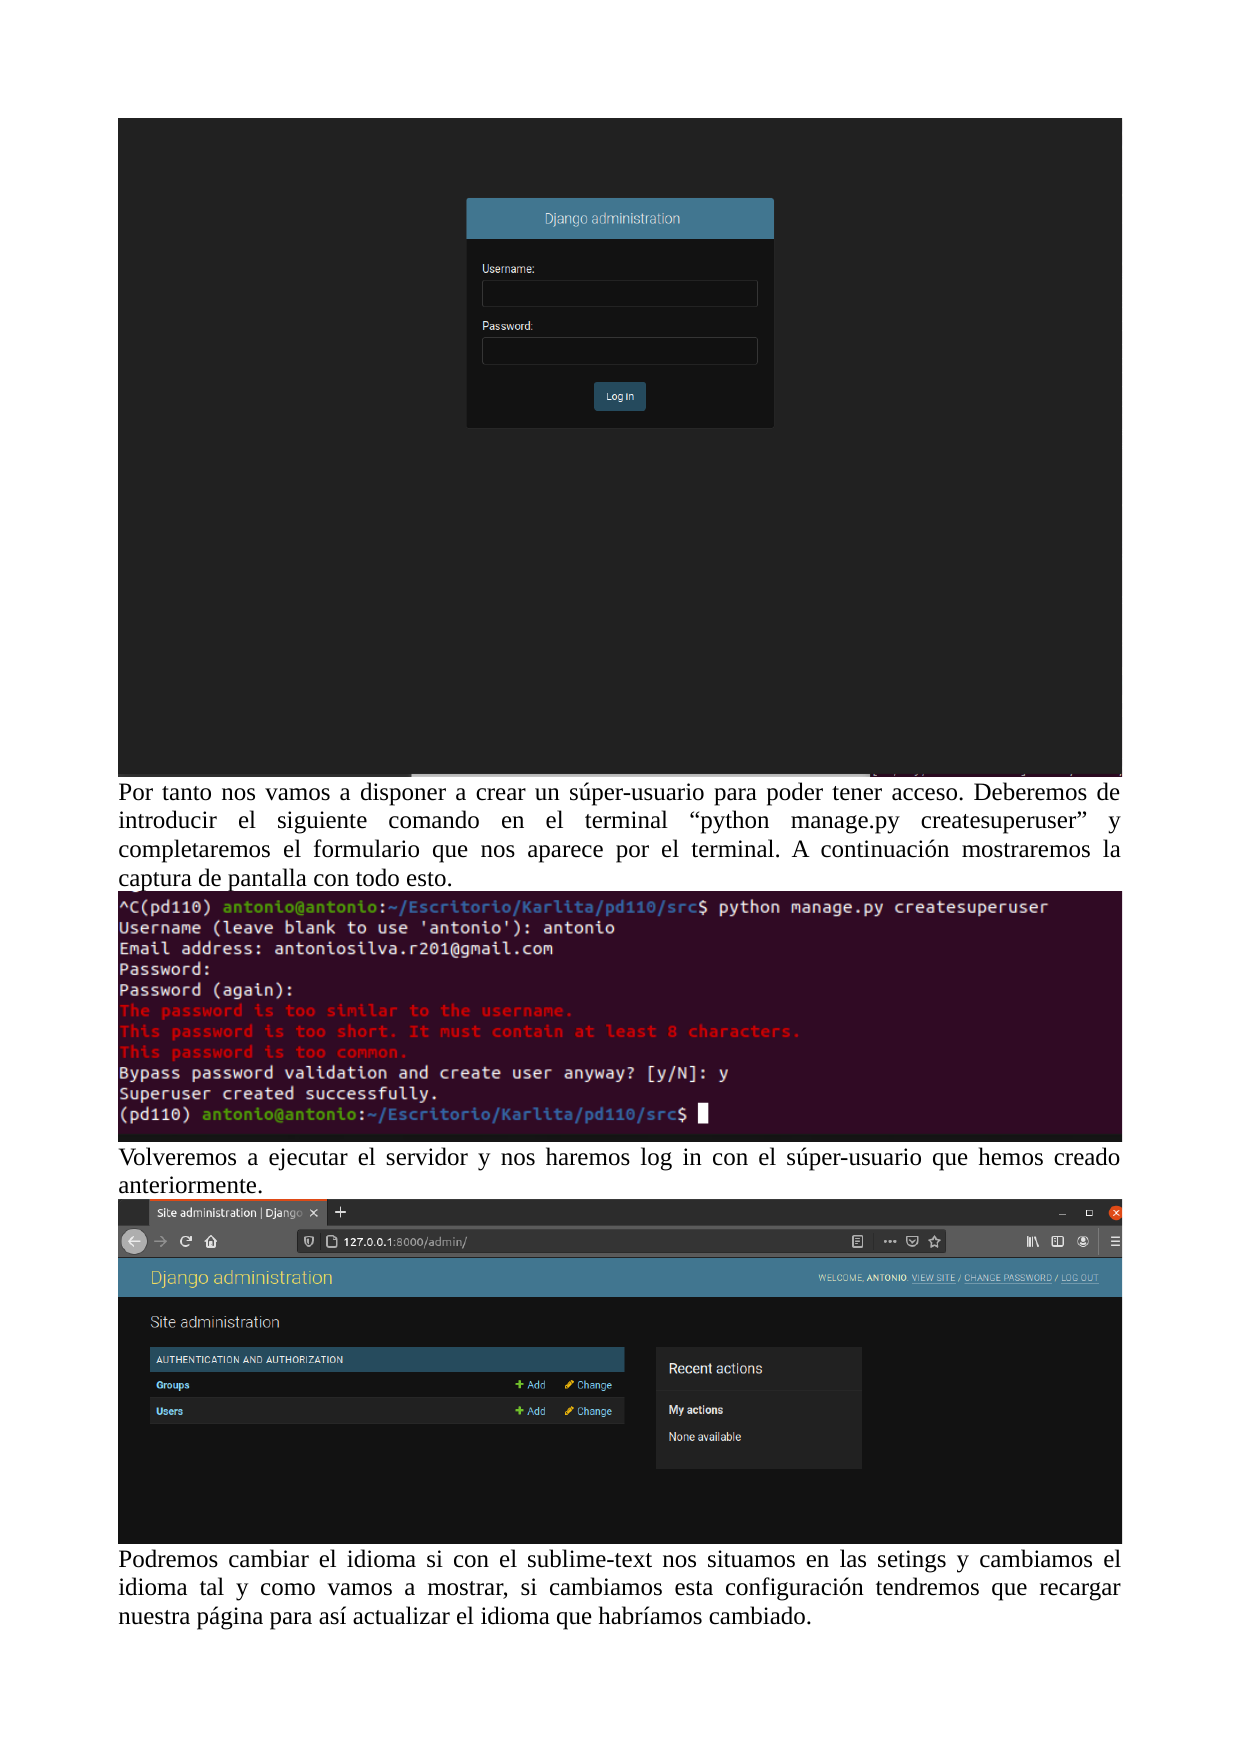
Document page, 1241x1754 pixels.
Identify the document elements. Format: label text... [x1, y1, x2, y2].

picture [118, 1199, 1123, 1544]
picture [118, 891, 1123, 1142]
text Podremos cambiar el idioma si con el sublime-text nos situamos en las setings y cambiamos el idioma tal y como vamos a mostrar, si cambiamos esta configuración tendremos que recargar nuestra página para así actualizar el idioma que habríamos cambiado. [118, 1544, 1122, 1630]
picture [118, 118, 1123, 777]
text Volveremos a ejecutar el servidor y nos haremos log in con el súper-usuario que hemos creado anteriormente. [118, 1142, 1122, 1199]
text Por tanto nos vamos a disponer a crear un súper-usuario para poder tener acceso. Deberemos de introducir el siguiente comando en el terminal “python manage.py createsuperuser” y completaremos el formulario que nos aparece por el terminal. A continuación mostraremos la captura de pantalla con todo esto. [118, 777, 1122, 891]
